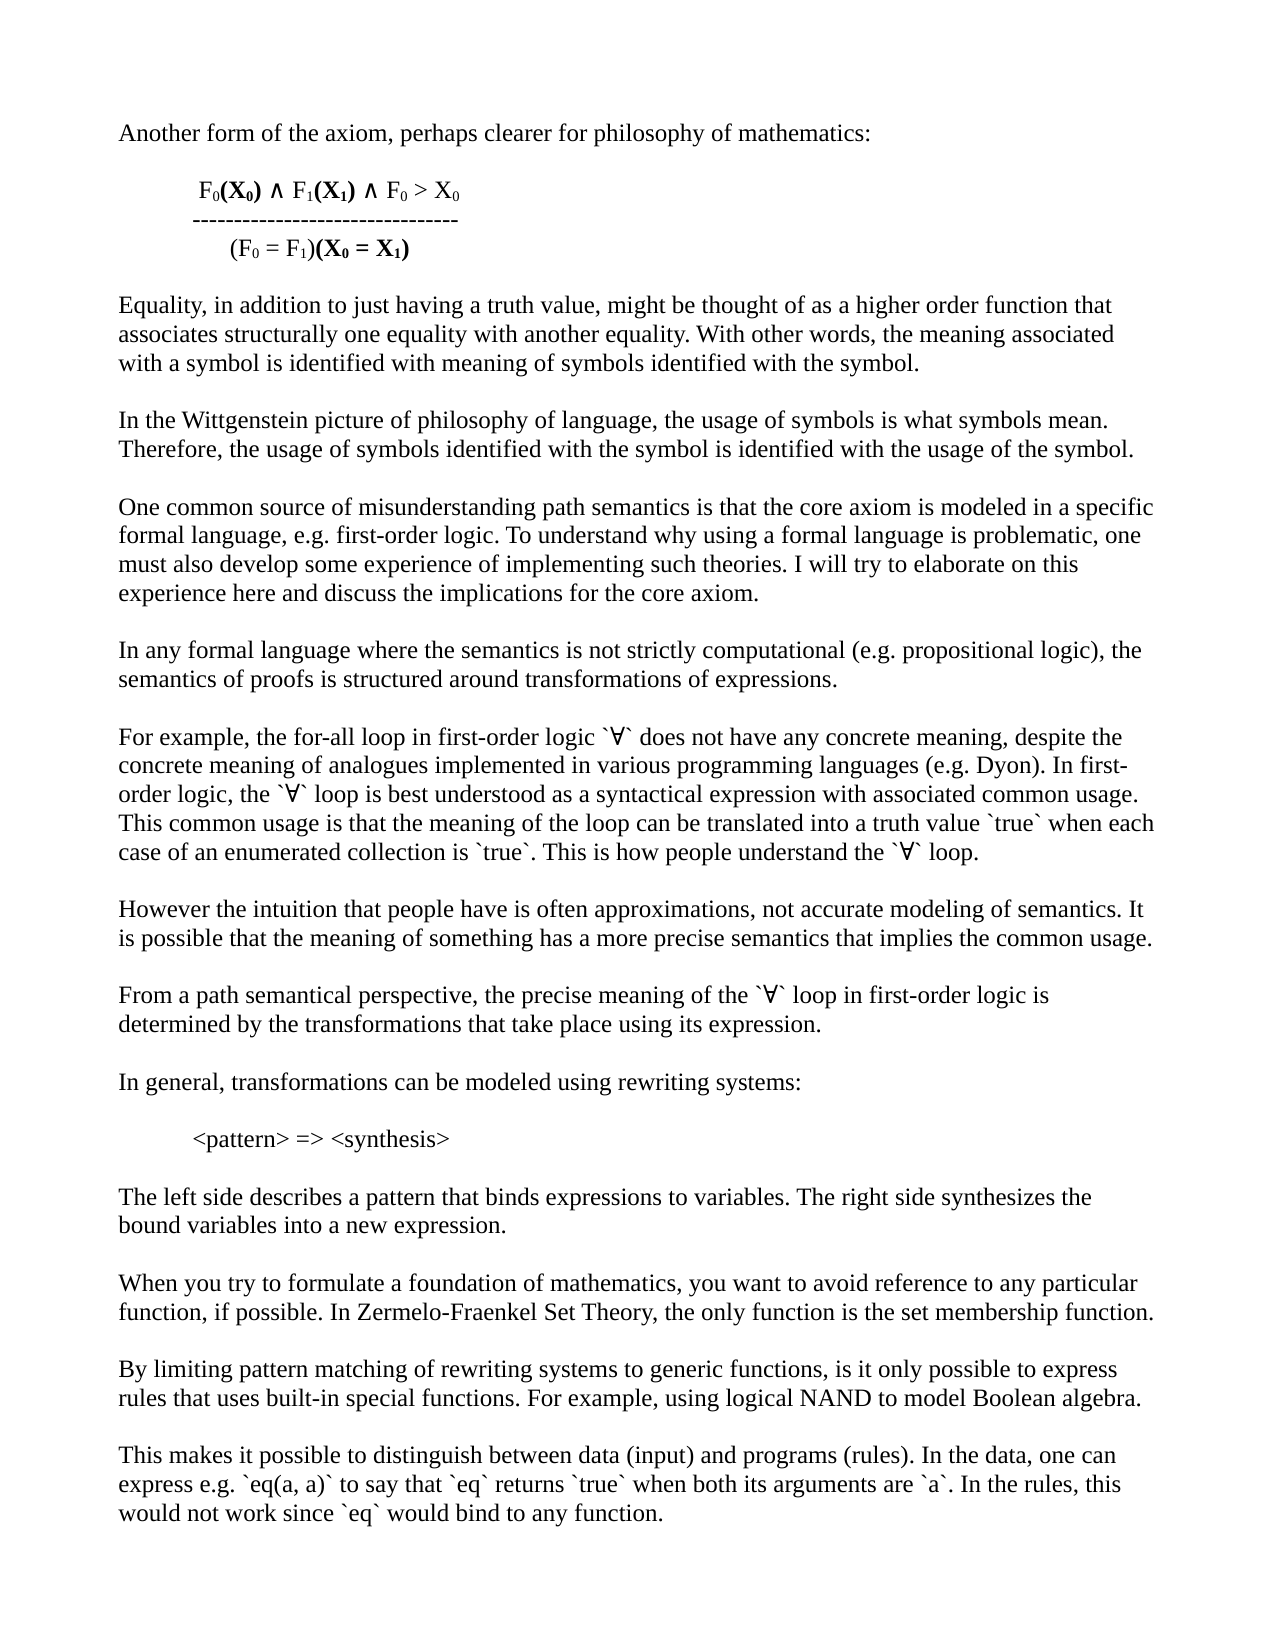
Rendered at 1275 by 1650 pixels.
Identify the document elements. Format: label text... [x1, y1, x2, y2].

text However the intuition that people have is often approximations, not accurate modeling of semantics. It is possible that the meaning of something has a more precise semantics that implies the common usage. [118, 894, 1157, 952]
text For example, the for-all loop in first-order logic `∀` does not have any concrete meaning, despite the concrete meaning of analogues implemented in various programming languages (e.g. Dyon). In first-order logic, the `∀` loop is best understood as a syntactical expression with associated common usage. This common usage is that the meaning of the loop can be translated into a truth value `true` when each case of an enumerated collection is `true`. This is how people understand the `∀` loop. [118, 722, 1157, 866]
text From a path semantical perspective, the precise meaning of the `∀` loop in first-order logic is determined by the transformations that take place using its expression. [118, 981, 1157, 1038]
text Equality, in addition to just having a truth value, might be thought of as a higher order function that associates structurally one equality with another equality. With other words, the meaning associated with a symbol is identified with meaning of symbols identified with the symbol. [118, 291, 1157, 377]
text The left side describes a pattern that binds expressions to variables. The right side synthesizes the bound variables into a new expression. [118, 1182, 1157, 1239]
text F0(X0) ∧ F1(X1) ∧ F0 > X0 [118, 176, 1157, 204]
text This makes it possible to distinguish between data (input) and programs (rules). In the data, one can express e.g. `eq(a, a)` to say that `eq` returns `true` when both its arguments are `a`. In the rules, this would not work since `eq` would bind to any function. [118, 1441, 1157, 1527]
text -------------------------------- [118, 204, 1157, 233]
text <pattern> => <synthesis> [118, 1124, 1157, 1153]
text In any formal language where the semantics is not strictly computational (e.g. propositional logic), the semantics of proofs is structured around transformations of expressions. [118, 636, 1157, 693]
text (F0 = F1)(X0 = X1) [118, 233, 1157, 262]
text Another form of the axiom, perhaps clearer for philosophy of mathematics: [118, 118, 1157, 147]
text In general, transformations can be modeled using rewriting systems: [118, 1067, 1157, 1096]
text One common source of misunderstanding path semantics is that the core axiom is modeled in a specific formal language, e.g. first-order logic. To understand why using a formal language is problematic, one must also develop some experience of implementing such theories. I will try to elaborate on this experience here and discuss the implications for the core axiom. [118, 492, 1157, 607]
text In the Wittgenstein picture of philosophy of language, the usage of symbols is what symbols mean. Therefore, the usage of symbols identified with the symbol is identified with the usage of the symbol. [118, 406, 1157, 463]
text When you try to formulate a foundation of mathematics, you want to avoid reference to any particular function, if possible. In Zermelo-Fraenkel Set Theory, the only function is the set membership function. [118, 1268, 1157, 1326]
text By limiting pattern matching of rewriting systems to generic functions, is it only possible to express rules that uses built-in special functions. For example, using logical NAND to model Boolean algebra. [118, 1354, 1157, 1412]
